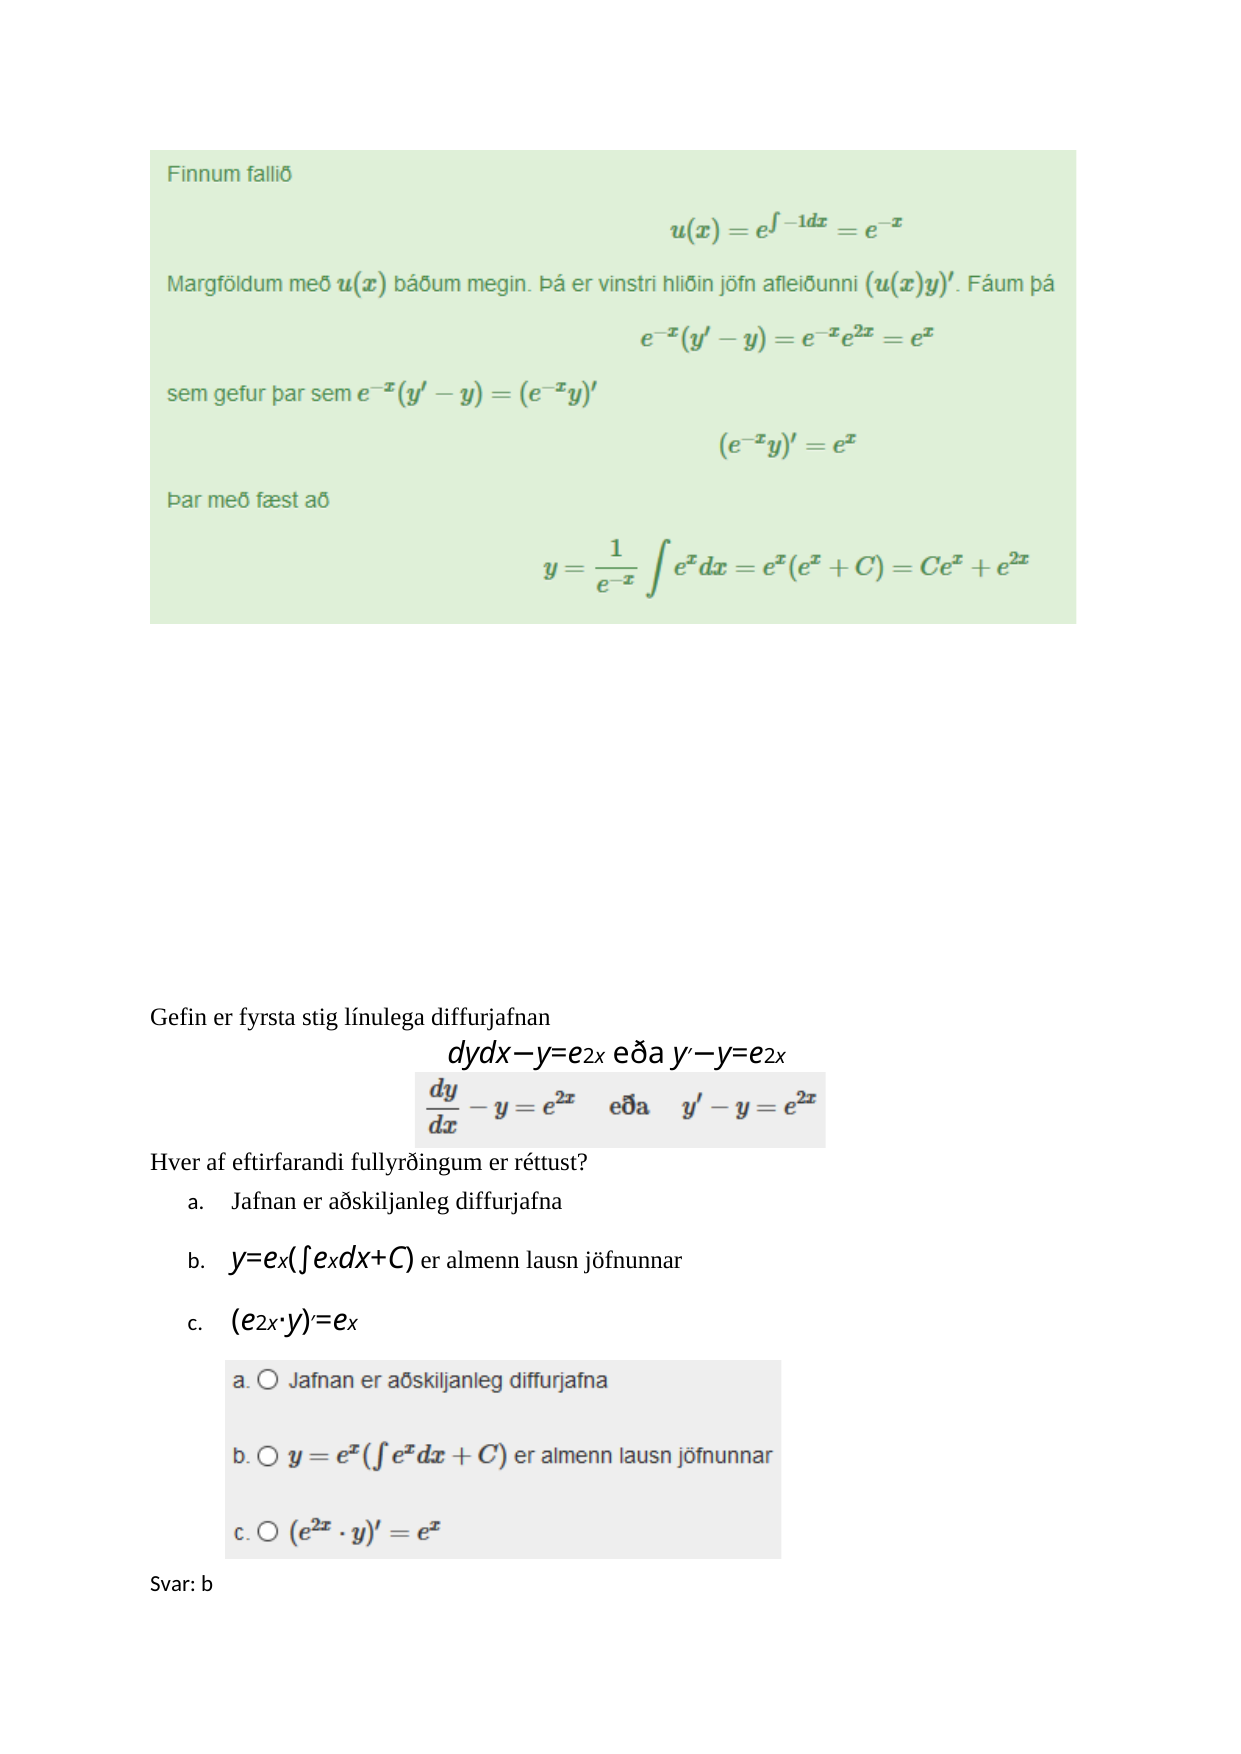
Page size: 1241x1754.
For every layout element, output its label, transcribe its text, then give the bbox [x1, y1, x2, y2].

list (e2x⋅y)′=ex [187, 1298, 1090, 1339]
text Gefin er fyrsta stig línulega diffurjafnan [150, 1002, 1090, 1031]
list Jafnan er aðskiljanleg diffurjafna [187, 1186, 1090, 1215]
text dydx−y=e2x eða y′−y=e2x [150, 1031, 1090, 1072]
list y=ex(∫exdx+C) er almenn lausn jöfnunnar [187, 1236, 1090, 1277]
text Hver af eftirfarandi fullyrðingum er réttust? [150, 1147, 1090, 1176]
text Svar: b [150, 1569, 1090, 1597]
